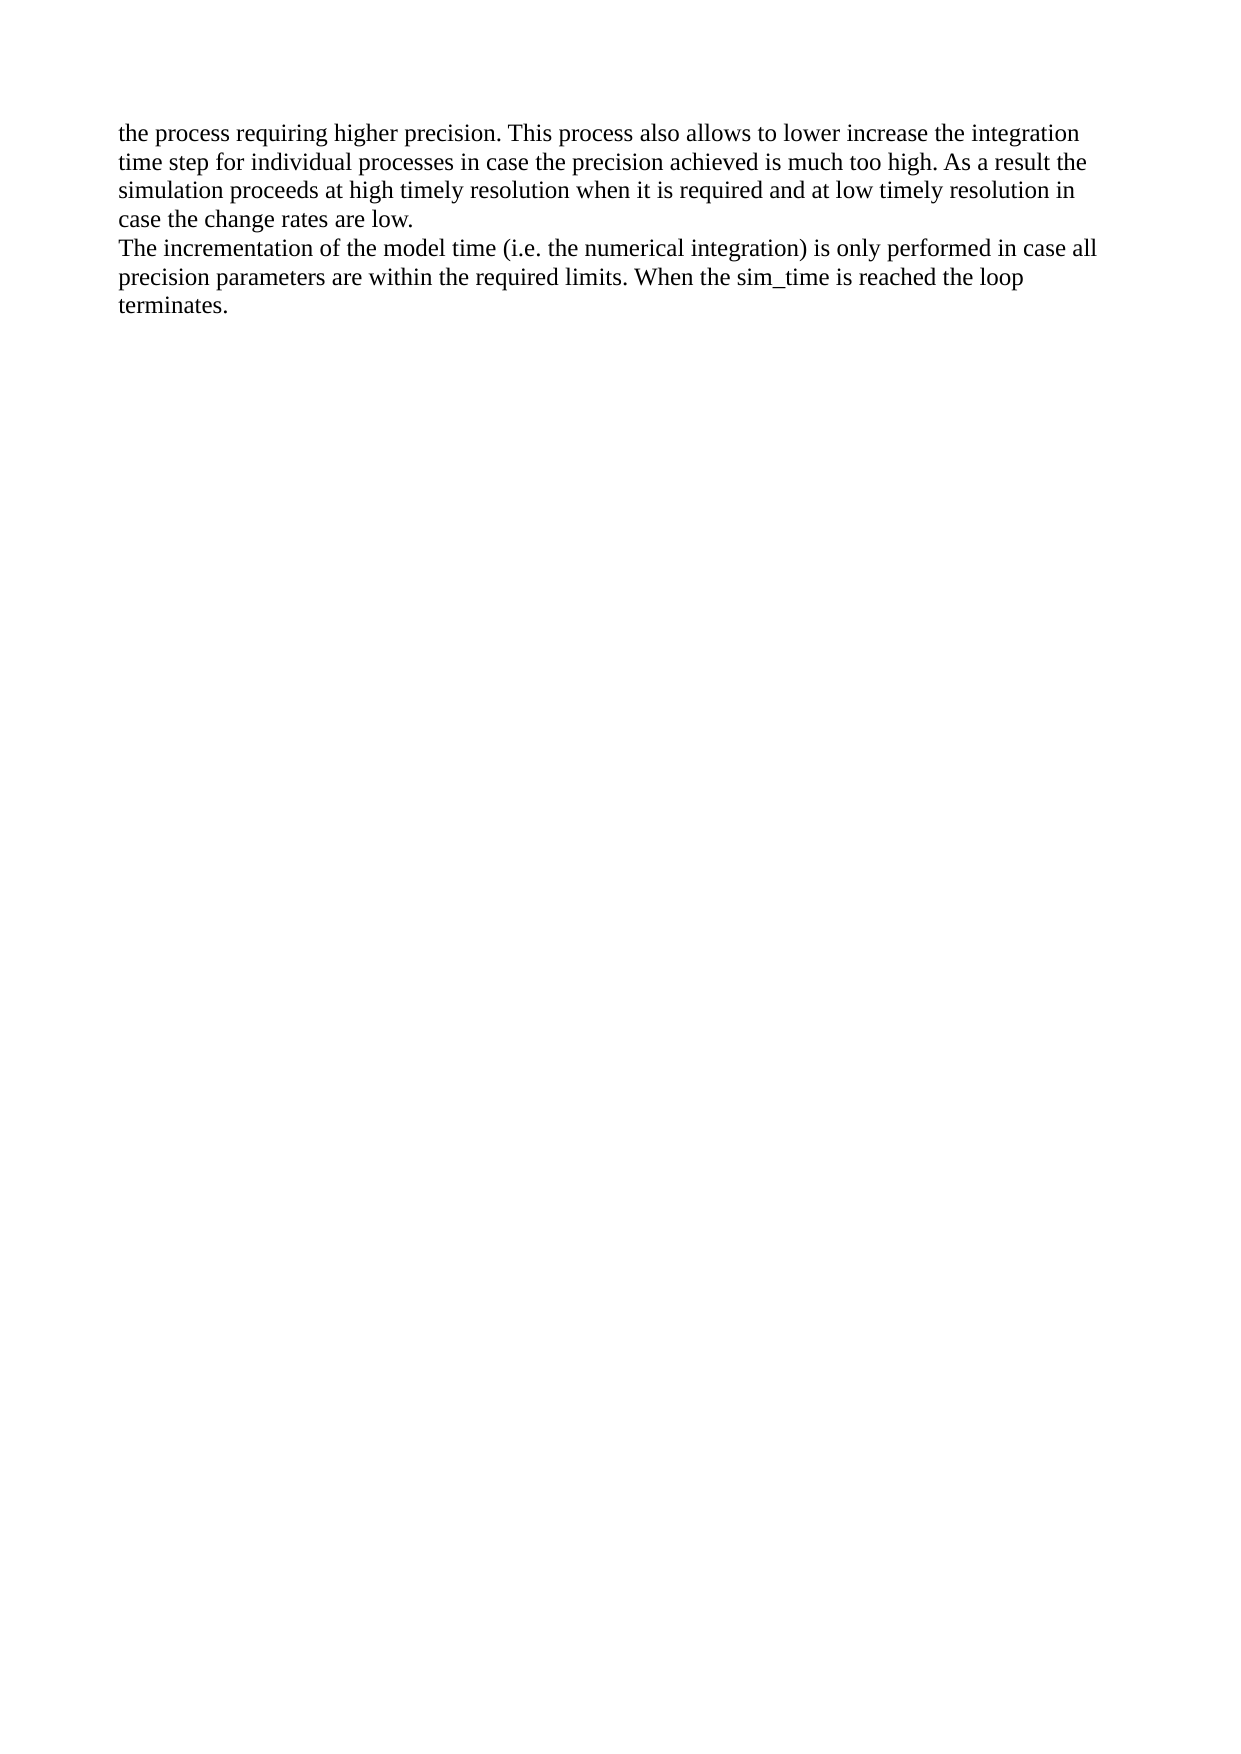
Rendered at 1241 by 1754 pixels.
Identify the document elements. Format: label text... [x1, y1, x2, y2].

text The incrementation of the model time (i.e. the numerical integration) is only performed in case all precision parameters are within the required limits. When the sim_time is reached the loop terminates. [118, 233, 1122, 319]
text the process requiring higher precision. This process also allows to lower increase the integration time step for individual processes in case the precision achieved is much too high. As a result the simulation proceeds at high timely resolution when it is required and at low timely resolution in case the change rates are low. [118, 118, 1122, 233]
